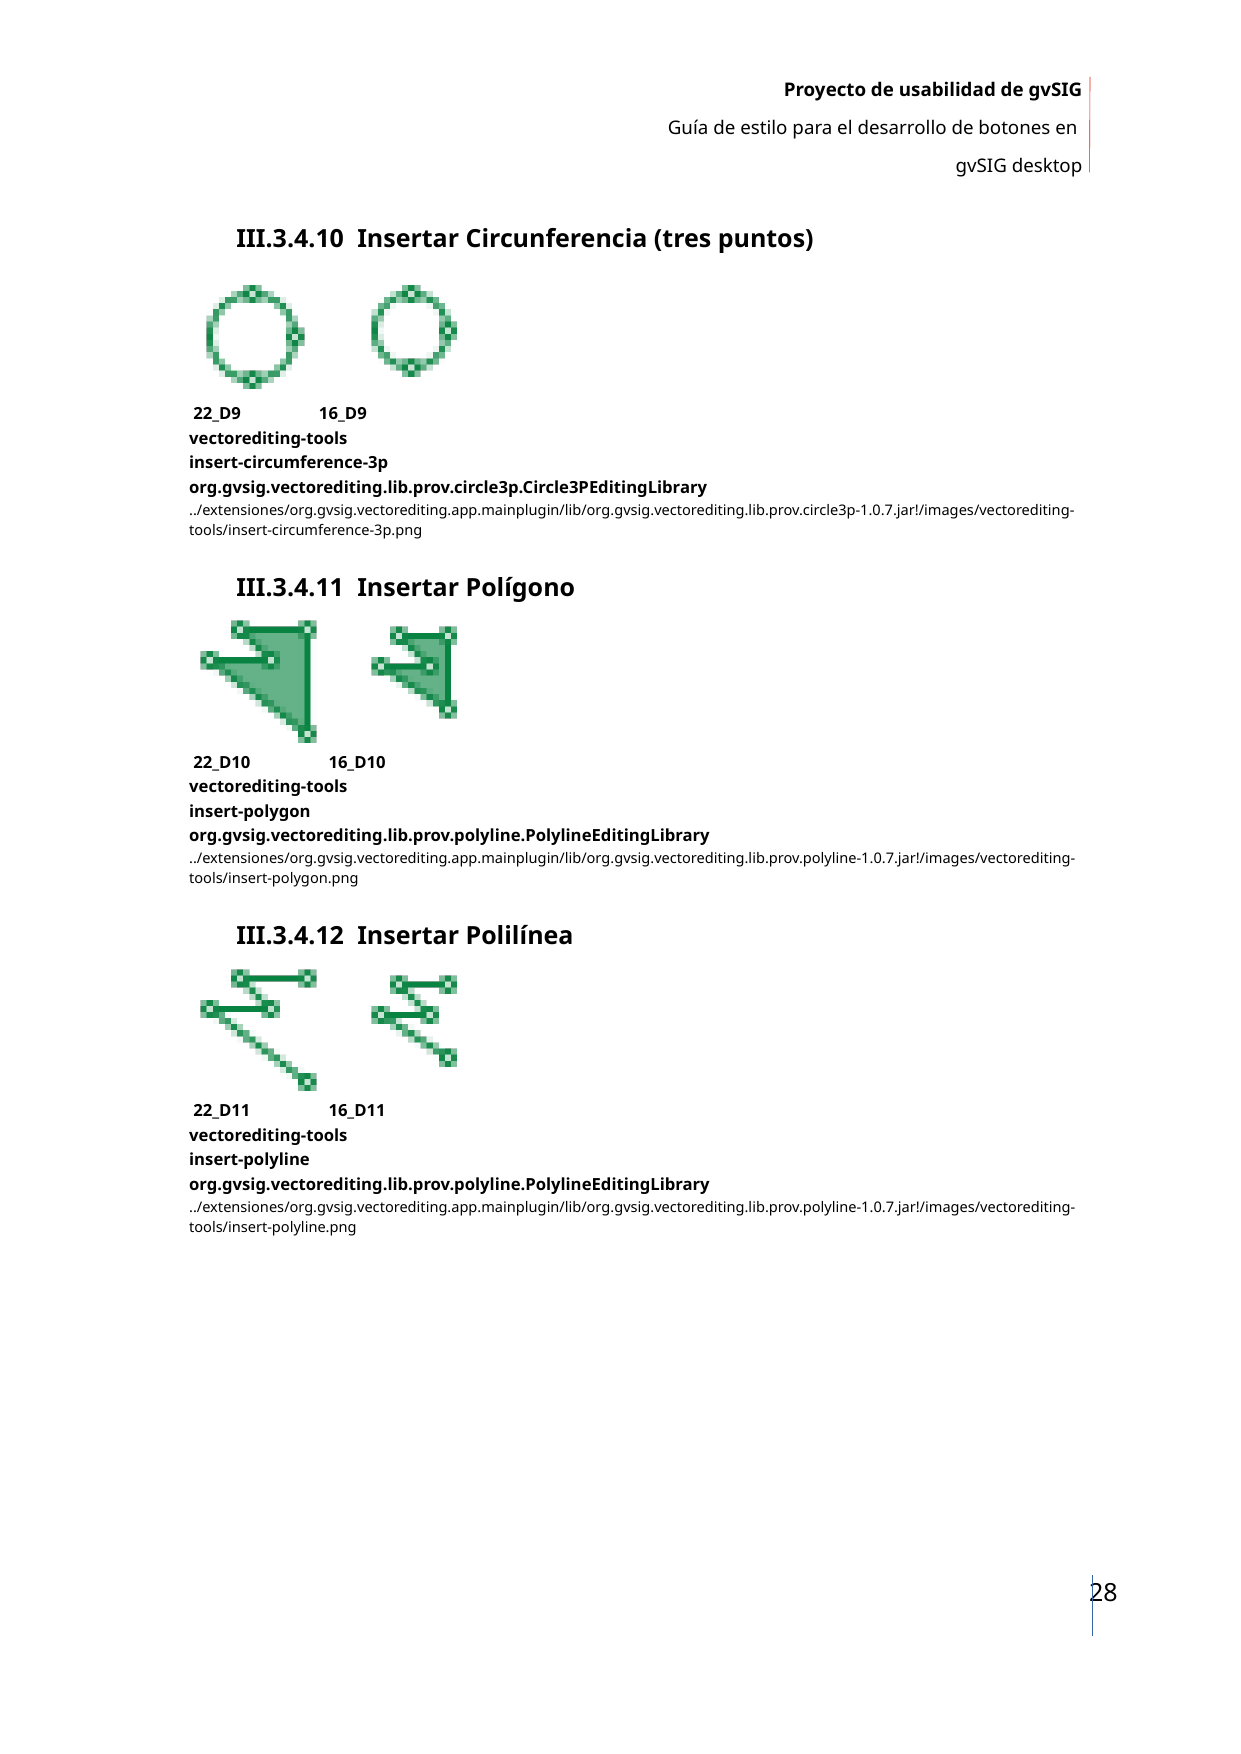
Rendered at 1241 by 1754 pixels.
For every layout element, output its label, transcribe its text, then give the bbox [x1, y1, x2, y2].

text org.gvsig.vectorediting.lib.prov.polyline.PolylineEditingLibrary [189, 824, 1095, 847]
text ../extensiones/org.gvsig.vectorediting.app.mainplugin/lib/org.gvsig.vectorediting.lib.prov.polyline-1.0.7.jar!/images/vectorediting-tools/insert-polyline.png [189, 1197, 1095, 1237]
text org.gvsig.vectorediting.lib.prov.circle3p.Circle3PEditingLibrary [189, 475, 1095, 498]
subtitle Insertar Polígono [236, 569, 1095, 603]
picture [188, 266, 463, 401]
subtitle Insertar Circunferencia (tres puntos) [236, 221, 1095, 255]
subtitle Insertar Polilínea [236, 918, 1095, 952]
text 22_D11 16_D11 [193, 1099, 1095, 1122]
text vectorediting-tools [189, 426, 1095, 449]
picture [188, 963, 463, 1097]
text vectorediting-tools [189, 775, 1095, 798]
text insert-circumference-3p [189, 451, 1095, 474]
text ../extensiones/org.gvsig.vectorediting.app.mainplugin/lib/org.gvsig.vectorediting.lib.prov.circle3p-1.0.7.jar!/images/vectorediting-tools/insert-circumference-3p.png [189, 500, 1095, 540]
text vectorediting-tools [189, 1123, 1095, 1146]
text 22_D10 16_D10 [193, 750, 1095, 773]
text org.gvsig.vectorediting.lib.prov.polyline.PolylineEditingLibrary [189, 1172, 1095, 1195]
text ../extensiones/org.gvsig.vectorediting.app.mainplugin/lib/org.gvsig.vectorediting.lib.prov.polyline-1.0.7.jar!/images/vectorediting-tools/insert-polygon.png [189, 848, 1095, 888]
text insert-polyline [189, 1148, 1095, 1171]
picture [188, 615, 463, 749]
text 22_D9 16_D9 [193, 402, 1095, 425]
text insert-polygon [189, 799, 1095, 822]
